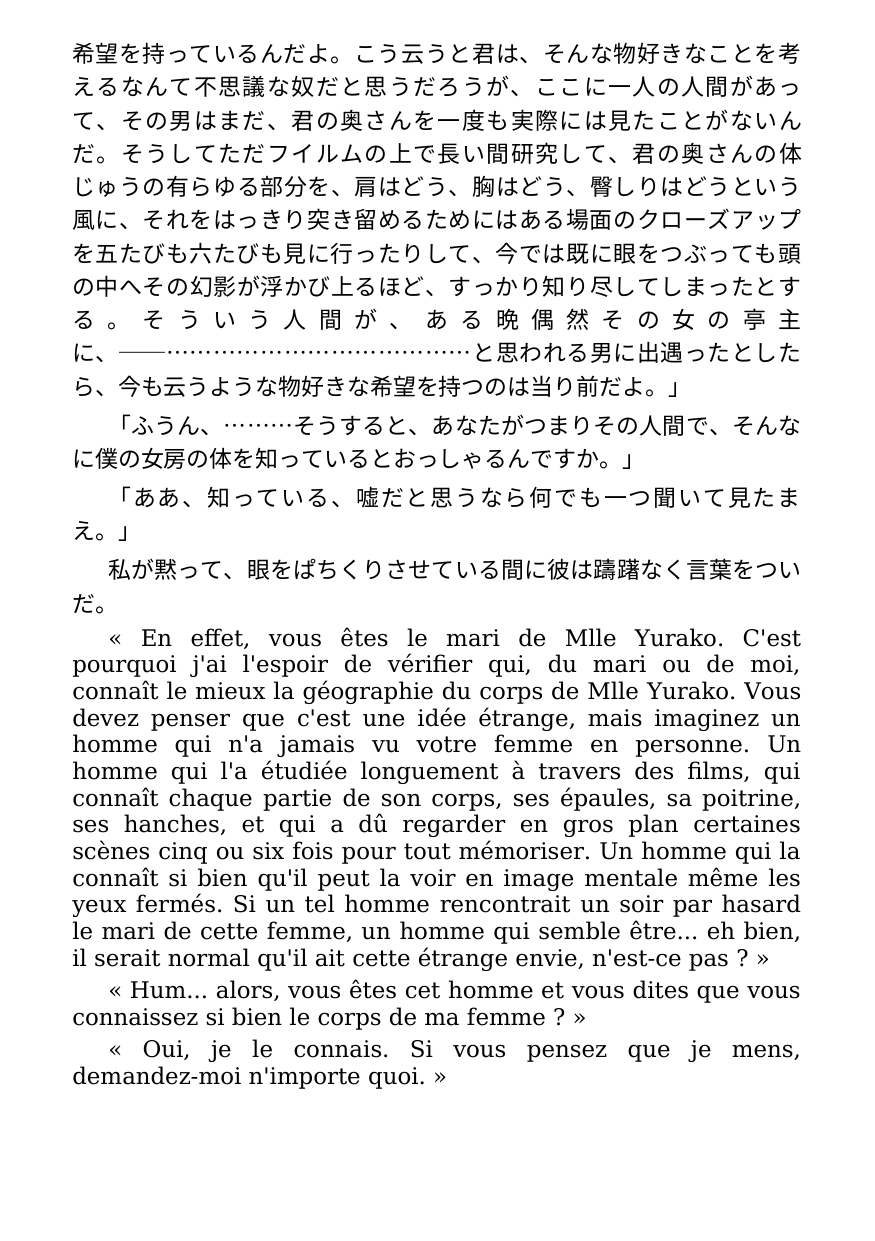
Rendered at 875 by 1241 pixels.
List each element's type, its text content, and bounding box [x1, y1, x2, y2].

text 「ああ、知っている、嘘だと思うなら何でも一つ聞いて見たまえ。」 [72, 480, 802, 546]
text 私が黙って、眼をぱちくりさせている間に彼は躊躇なく言葉をついだ。 [72, 552, 802, 619]
text « Hum... alors, vous êtes cet homme et vous dites que vous connaissez si bien le corps de ma femme ? » [72, 977, 802, 1031]
text « En effet, vous êtes le mari de Mlle Yurako. C'est pourquoi j'ai l'espoir de vérifier qui, du mari ou de moi, connaît le mieux la géographie du corps de Mlle Yurako. Vous devez penser que c'est une idée étrange, mais imaginez un homme qui n'a jamais vu votre femme en personne. Un homme qui l'a étudiée longuement à travers des films, qui connaît chaque partie de son corps, ses épaules, sa poitrine, ses hanches, et qui a dû regarder en gros plan certaines scènes cinq ou six fois pour tout mémoriser. Un homme qui la connaît si bien qu'il peut la voir en image mentale même les yeux fermés. Si un tel homme rencontrait un soir par hasard le mari de cette femme, un homme qui semble être... eh bien, il serait normal qu'il ait cette étrange envie, n'est-ce pas ? » [72, 625, 802, 971]
text 希望を持っているんだよ。こう云うと君は、そんな物好きなことを考えるなんて不思議な奴だと思うだろうが、ここに一人の人間があって、その男はまだ、君の奥さんを一度も実際には見たことがないんだ。そうしてただフイルムの上で長い間研究して、君の奥さんの体じゅうの有らゆる部分を、肩はどう、胸はどう、臀しりはどうという風に、それをはっきり突き留めるためにはある場面のクローズアップを五たびも六たびも見に行ったりして、今では既に眼をつぶっても頭の中へその幻影が浮かび上るほど、すっかり知り尽してしまったとする。そういう人間が、ある晩偶然その女の亭主に、──…………………………………と思われる男に出遇ったとしたら、今も云うような物好きな希望を持つのは当り前だよ。」 [72, 36, 802, 402]
text 「ふうん、………そうすると、あなたがつまりその人間で、そんなに僕の女房の体を知っているとおっしゃるんですか。」 [72, 407, 802, 474]
text « Oui, je le connais. Si vous pensez que je mens, demandez-moi n'importe quoi. » [72, 1037, 802, 1090]
